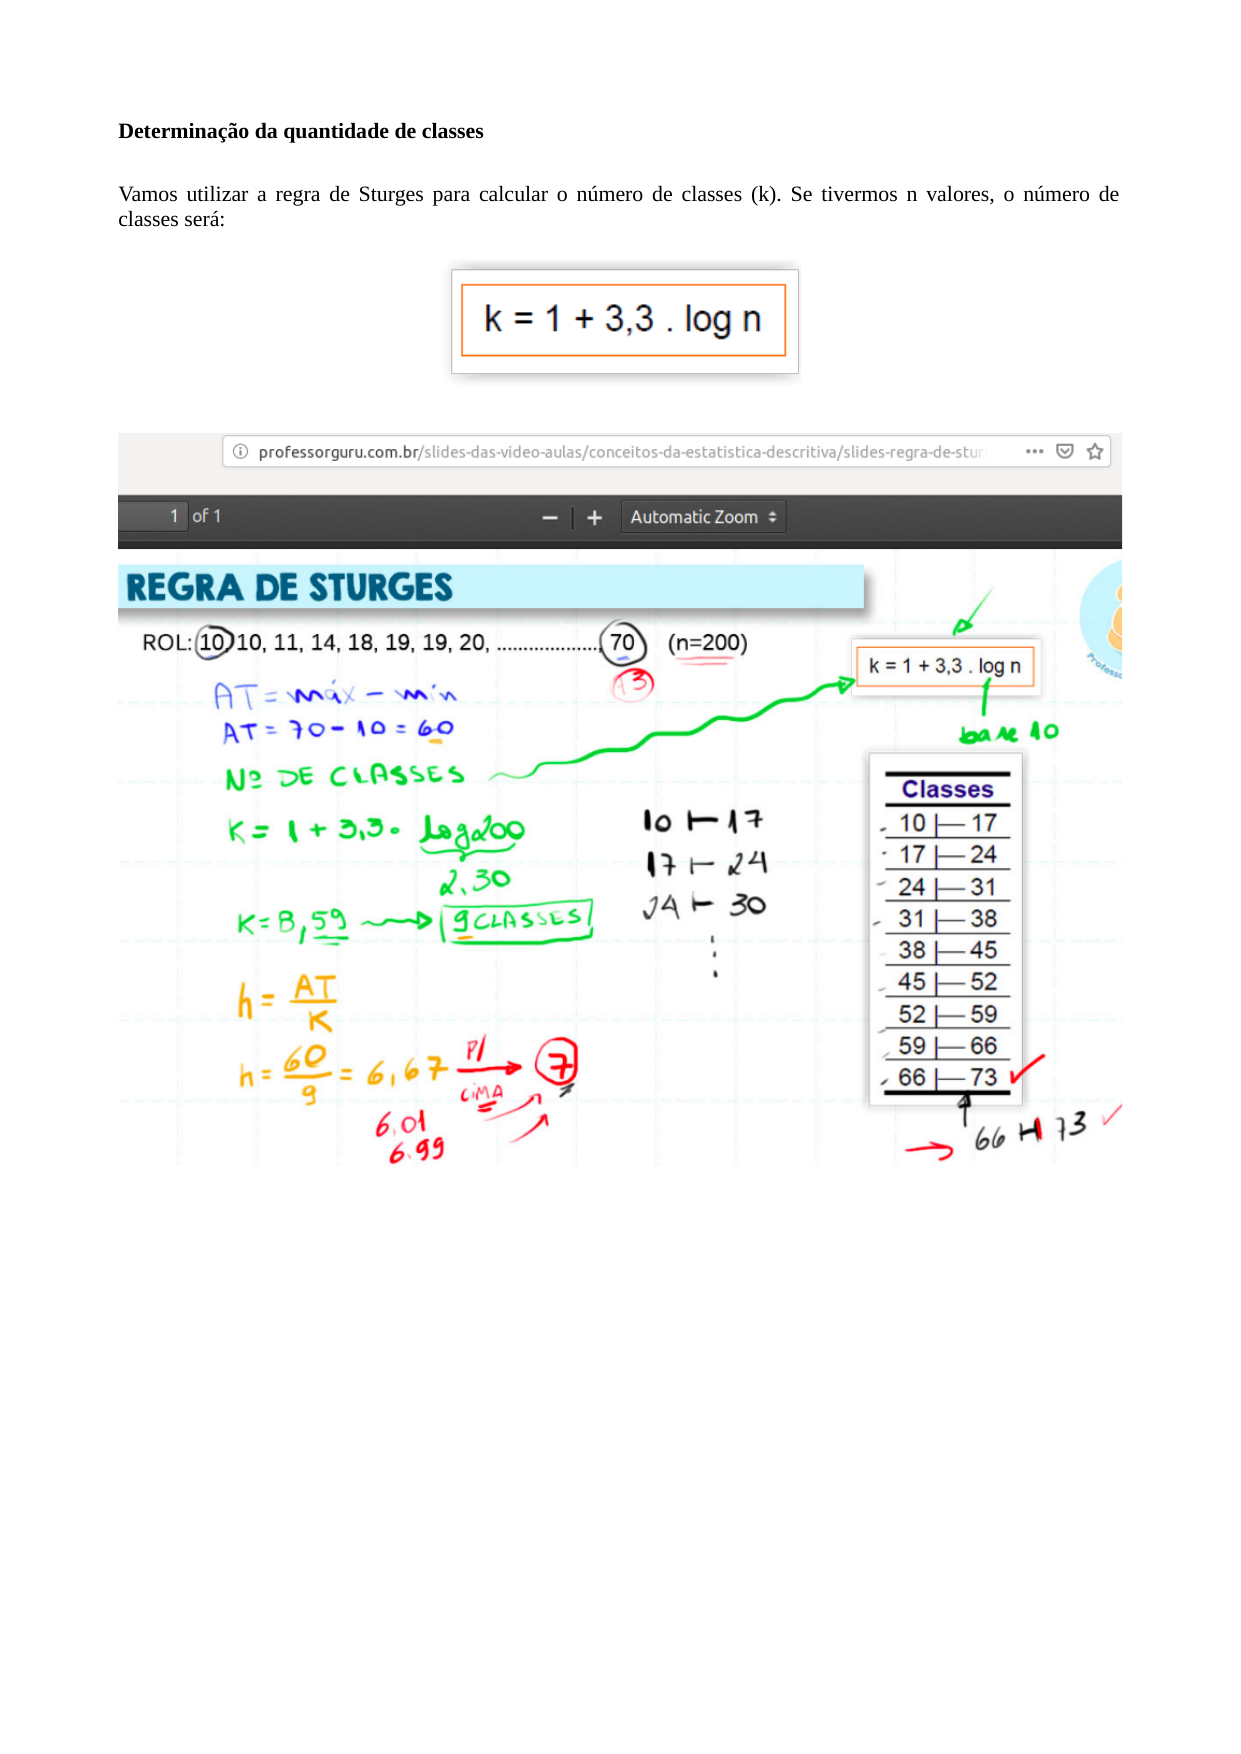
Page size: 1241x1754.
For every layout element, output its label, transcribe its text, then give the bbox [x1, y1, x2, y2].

text Vamos utilizar a regra de Sturges para calcular o número de classes (k). Se tivermos n valores, o número de classes será: [118, 181, 1122, 231]
picture [438, 256, 802, 385]
subtitle Determinação da quantidade de classes [118, 118, 1122, 143]
picture [118, 433, 1123, 1166]
